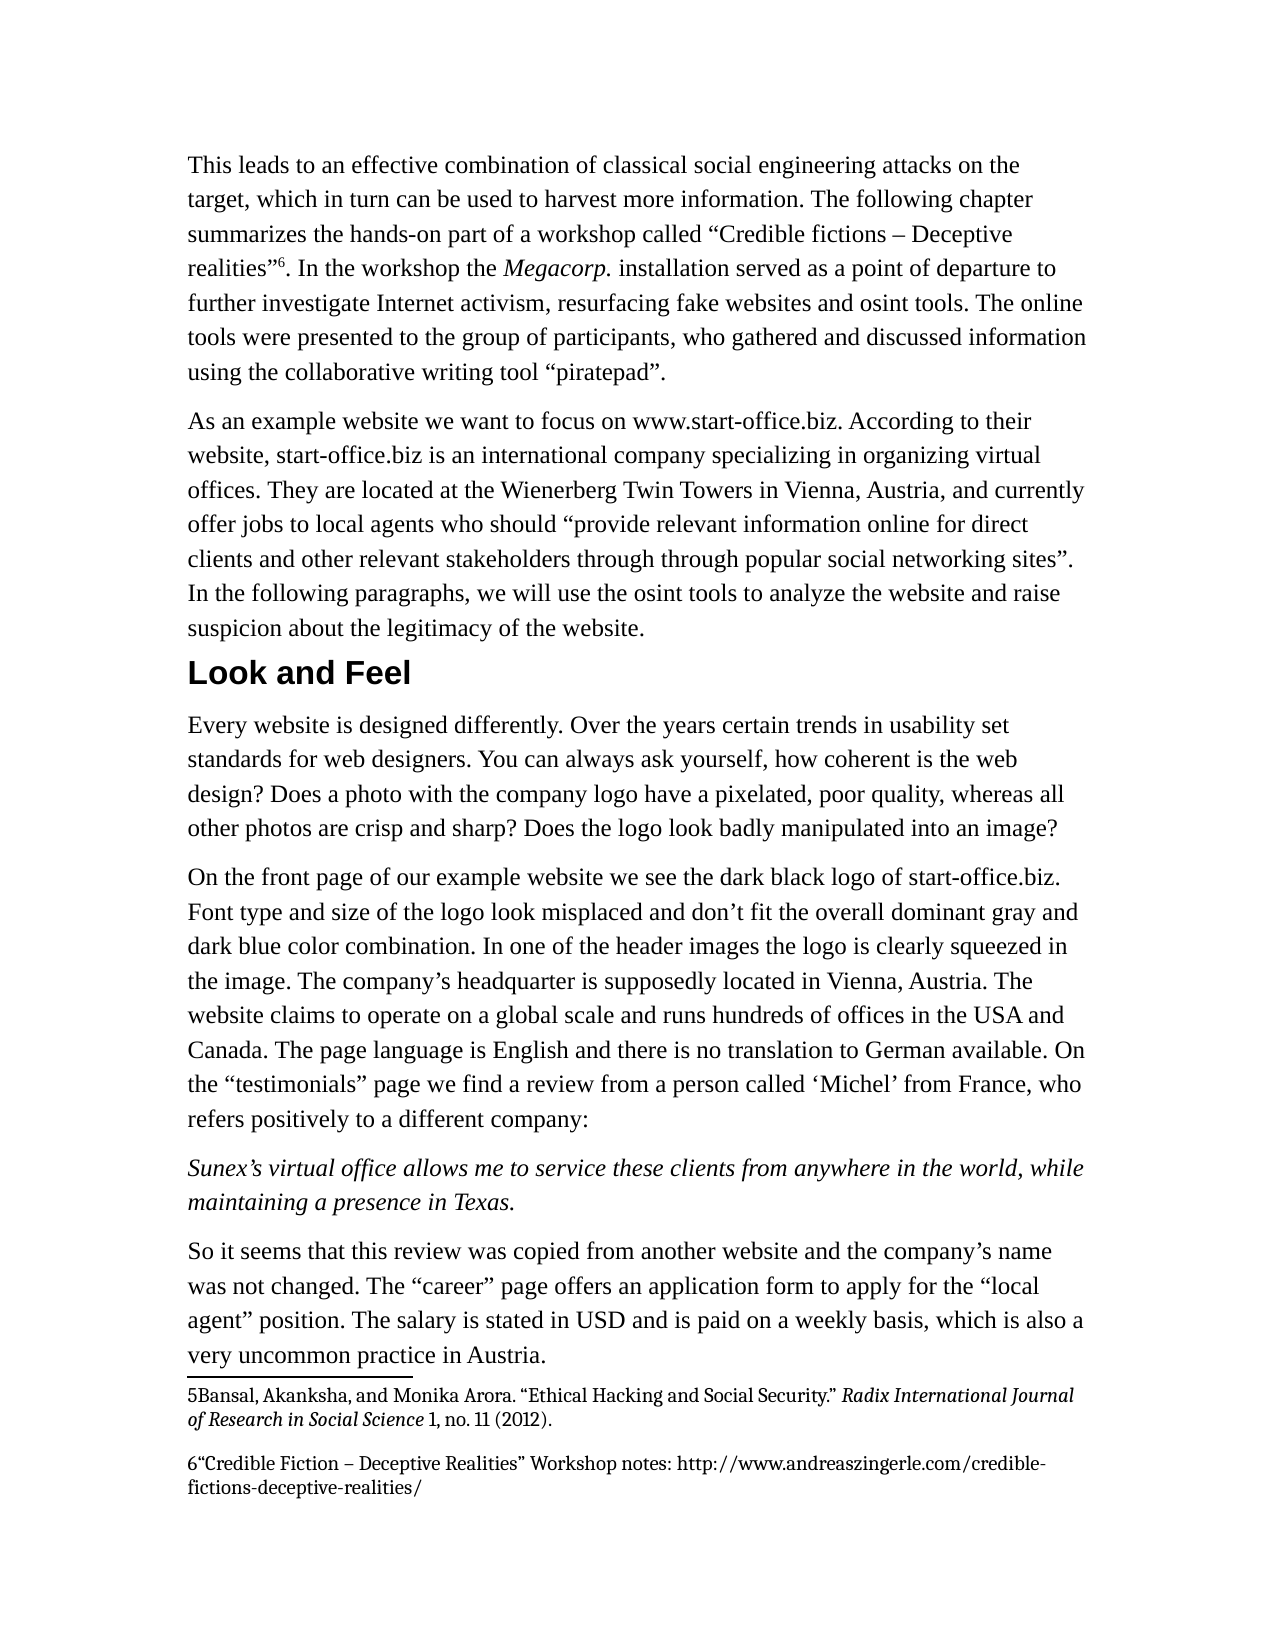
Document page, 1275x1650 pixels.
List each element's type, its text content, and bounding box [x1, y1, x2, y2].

text As an example website we want to focus on www.start-office.biz. According to their website, start-office.biz is an international company specializing in organizing virtual offices. They are located at the Wienerberg Twin Towers in Vienna, Austria, and currently offer jobs to local agents who should “provide relevant information online for direct clients and other relevant stakeholders through through popular social networking sites”. In the following paragraphs, we will use the osint tools to analyze the website and raise suspicion about the legitimacy of the website. [187, 406, 1087, 642]
text On the front page of our example website we see the dark black logo of start-office.biz. Font type and size of the logo look misplaced and don’t fit the overall dominant gray and dark blue color combination. In one of the header images the logo is clearly squeezed in the image. The company’s headquarter is supposedly located in Vienna, Austria. The website claims to operate on a global scale and runs hundreds of offices in the USA and Canada. The page language is English and there is no translation to German available. On the “testimonials” page we find a review from a person called ‘Michel’ from France, who refers positively to a different company: [187, 862, 1087, 1132]
text Bansal, Akanksha, and Monika Arora. “Ethical Hacking and Social Security.” Radix International Journal of Research in Social Science 1, no. 11 (2012). [187, 1383, 1087, 1431]
text Every website is designed differently. Over the years certain trends in usability set standards for web designers. You can always ask yourself, how coherent is the web design? Does a photo with the company logo have a pixelated, poor quality, whereas all other photos are crisp and sharp? Does the logo look badly manipulated into an image? [187, 710, 1087, 842]
text Sunex’s virtual office allows me to service these clients from anywhere in the world, while maintaining a presence in Texas. [187, 1153, 1087, 1216]
text “Credible Fiction – Deceptive Realities” Workshop notes: http://www.andreaszingerle.com/credible-fictions-deceptive-realities/ [187, 1452, 1087, 1500]
text This leads to an effective combination of classical social engineering attacks on the target, which in turn can be used to harvest more information. The following chapter summarizes the hands-on part of a workshop called “Credible fictions – Deceptive realities”. In the workshop the Megacorp. installation served as a point of departure to further investigate Internet activism, resurfacing fake websites and osint tools. The online tools were presented to the group of participants, who gathered and discussed information using the collaborative writing tool “piratepad”. [187, 150, 1087, 386]
subtitle Look and Feel [187, 668, 1087, 689]
text So it seems that this review was copied from another website and the company’s name was not changed. The “career” page offers an application form to apply for the “local agent” position. The salary is stated in USD and is paid on a weekly basis, which is also a very uncommon practice in Austria. [187, 1236, 1087, 1368]
